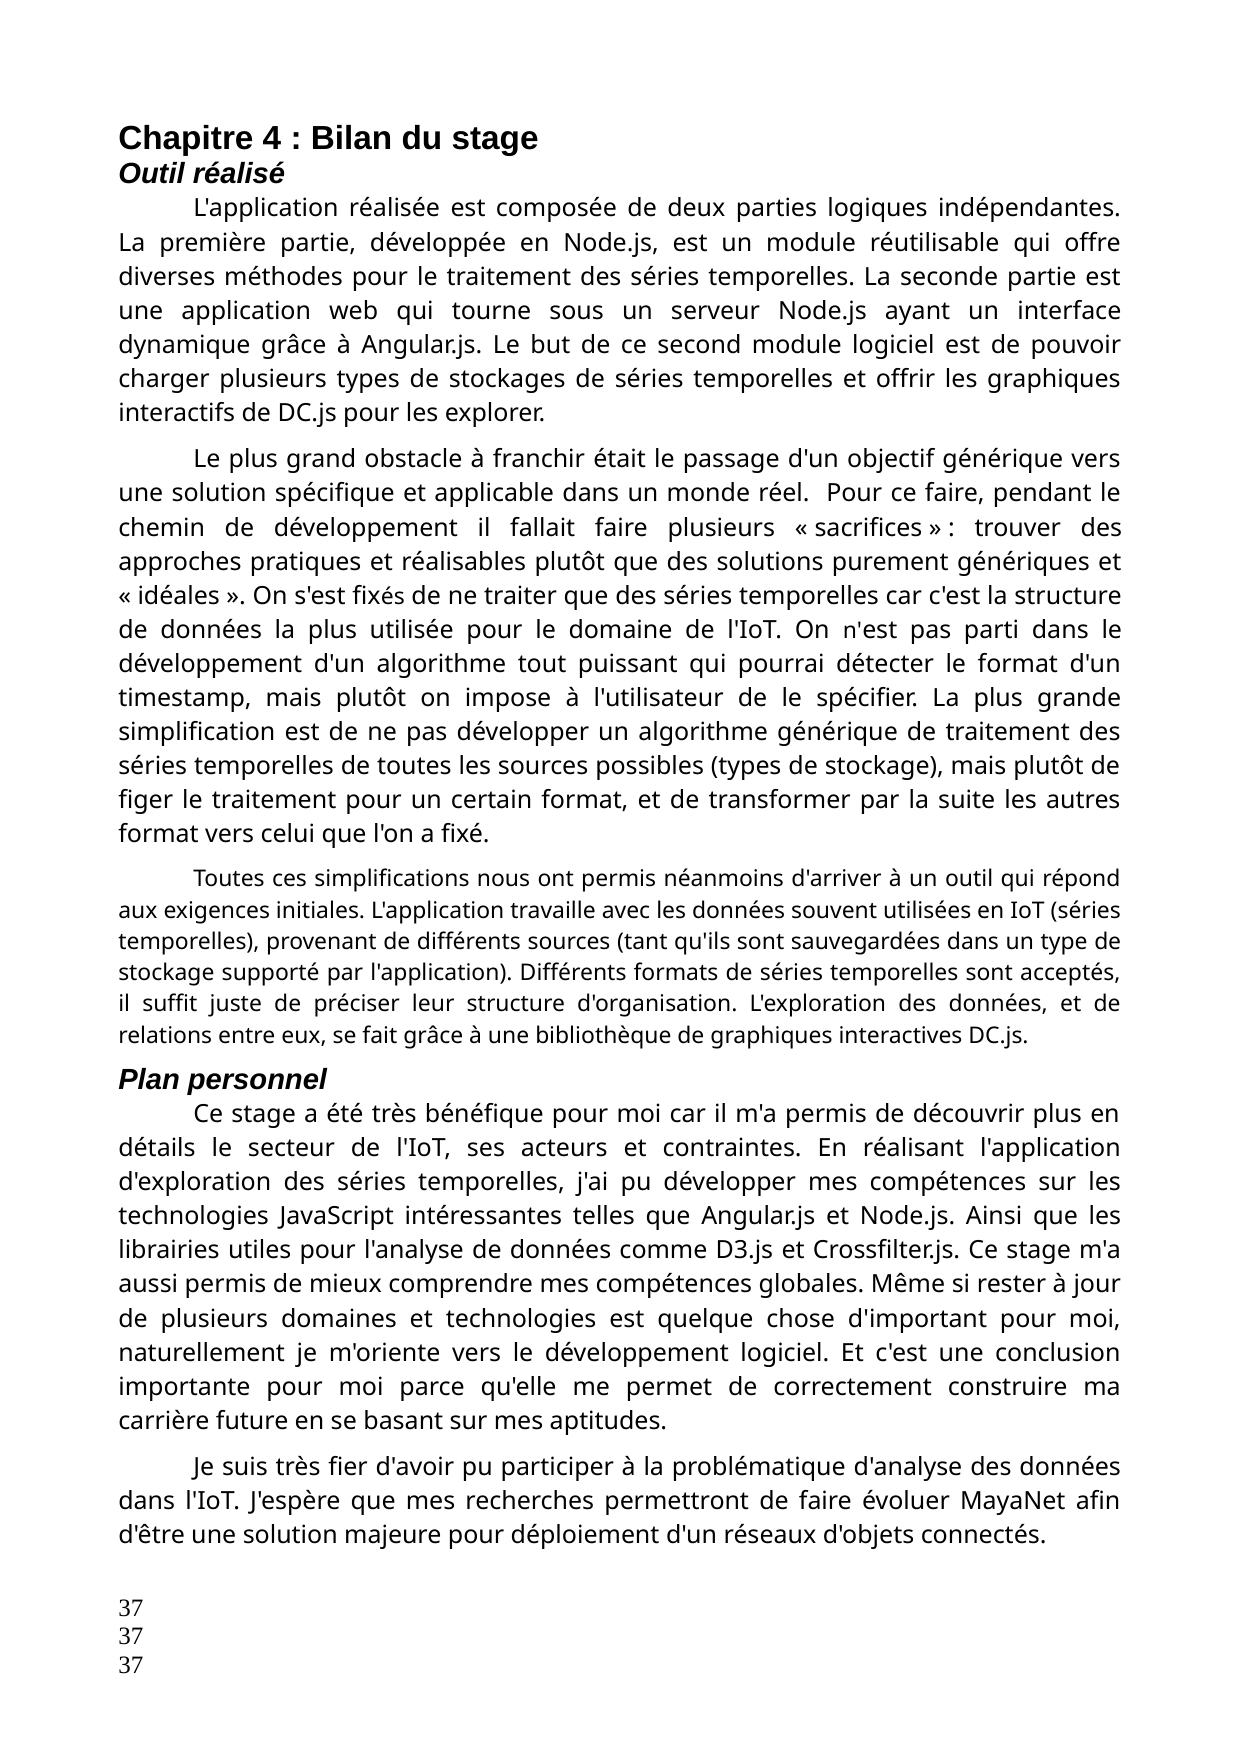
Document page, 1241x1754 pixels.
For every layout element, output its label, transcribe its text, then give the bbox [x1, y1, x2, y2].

text Je suis très fier d'avoir pu participer à la problématique d'analyse des données dans l'IoT. J'espère que mes recherches permettront de faire évoluer MayaNet afin d'être une solution majeure pour déploiement d'un réseaux d'objets connectés. [118, 1449, 1122, 1551]
text Toutes ces simplifications nous ont permis néanmoins d'arriver à un outil qui répond aux exigences initiales. L'application travaille avec les données souvent utilisées en IoT (séries temporelles), provenant de différents sources (tant qu'ils sont sauvegardées dans un type de stockage supporté par l'application). Différents formats de séries temporelles sont acceptés, il suffit juste de préciser leur structure d'organisation. L'exploration des données, et de relations entre eux, se fait grâce à une bibliothèque de graphiques interactives DC.js. [118, 862, 1122, 1050]
subtitle Plan personnel [118, 1062, 1122, 1096]
subtitle Outil réalisé [118, 157, 1122, 190]
text Le plus grand obstacle à franchir était le passage d'un objectif générique vers une solution spécifique et applicable dans un monde réel. Pour ce faire, pendant le chemin de développement il fallait faire plusieurs « sacrifices » : trouver des approches pratiques et réalisables plutôt que des solutions purement génériques et « idéales ». On s'est fixés de ne traiter que des séries temporelles car c'est la structure de données la plus utilisée pour le domaine de l'IoT. On n'est pas parti dans le développement d'un algorithme tout puissant qui pourrai détecter le format d'un timestamp, mais plutôt on impose à l'utilisateur de le spécifier. La plus grande simplification est de ne pas développer un algorithme générique de traitement des séries temporelles de toutes les sources possibles (types de stockage), mais plutôt de figer le traitement pour un certain format, et de transformer par la suite les autres format vers celui que l'on a fixé. [118, 441, 1122, 850]
text Ce stage a été très bénéfique pour moi car il m'a permis de découvrir plus en détails le secteur de l'IoT, ses acteurs et contraintes. En réalisant l'application d'exploration des séries temporelles, j'ai pu développer mes compétences sur les technologies JavaScript intéressantes telles que Angular.js et Node.js. Ainsi que les librairies utiles pour l'analyse de données comme D3.js et Crossfilter.js. Ce stage m'a aussi permis de mieux comprendre mes compétences globales. Même si rester à jour de plusieurs domaines et technologies est quelque chose d'important pour moi, naturellement je m'oriente vers le développement logiciel. Et c'est une conclusion importante pour moi parce qu'elle me permet de correctement construire ma carrière future en se basant sur mes aptitudes. [118, 1096, 1122, 1436]
subtitle Chapitre 4 : Bilan du stage [118, 118, 1122, 157]
text L'application réalisée est composée de deux parties logiques indépendantes. La première partie, développée en Node.js, est un module réutilisable qui offre diverses méthodes pour le traitement des séries temporelles. La seconde partie est une application web qui tourne sous un serveur Node.js ayant un interface dynamique grâce à Angular.js. Le but de ce second module logiciel est de pouvoir charger plusieurs types de stockages de séries temporelles et offrir les graphiques interactifs de DC.js pour les explorer. [118, 190, 1122, 428]
